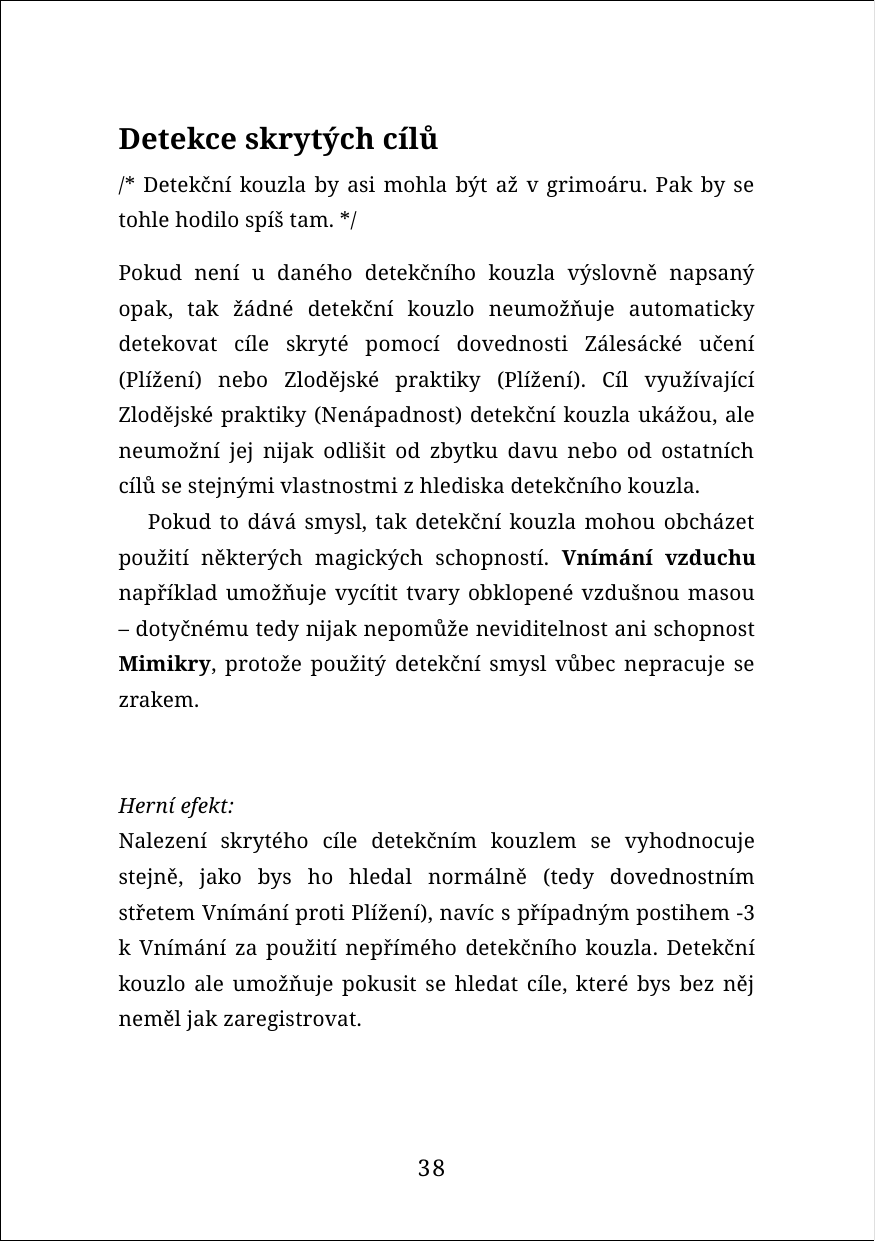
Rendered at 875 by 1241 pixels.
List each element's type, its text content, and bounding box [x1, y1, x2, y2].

subtitle Detekce skrytých cílů [118, 118, 756, 158]
text Herní efekt: Nalezení skrytého cíle detekčním kouzlem se vyhodnocuje stejně, jako bys ho hledal normálně (tedy dovednostním střetem Vnímání proti Plížení), navíc s případným postihem -3 k Vnímání za použití nepřímého detekčního kouzla. Detekční kouzlo ale umožňuje pokusit se hledat cíle, které bys bez něj neměl jak zaregistrovat. [118, 791, 756, 1033]
text /* Detekční kouzla by asi mohla být až v grimoáru. Pak by se tohle hodilo spíš tam. */ [118, 170, 756, 234]
text Pokud není u daného detekčního kouzla výslovně napsaný opak, tak žádné detekční kouzlo neumožňuje automaticky detekovat cíle skryté pomocí dovednosti Zálesácké učení (Plížení) nebo Zlodějské praktiky (Plížení). Cíl využívající Zlodějské praktiky (Nenápadnost) detekční kouzla ukážou, ale neumožní jej nijak odlišit od zbytku davu nebo od ostatních cílů se stejnými vlastnostmi z hlediska detekčního kouzla. Pokud to dává smysl, tak detekční kouzla mohou obcházet použití některých magických schopností. Vnímání vzduchu například umožňuje vycítit tvary obklopené vzdušnou masou – dotyčnému tedy nijak nepomůže neviditelnost ani schopnost Mimikry, protože použitý detekční smysl vůbec nepracuje se zrakem. [118, 258, 756, 713]
